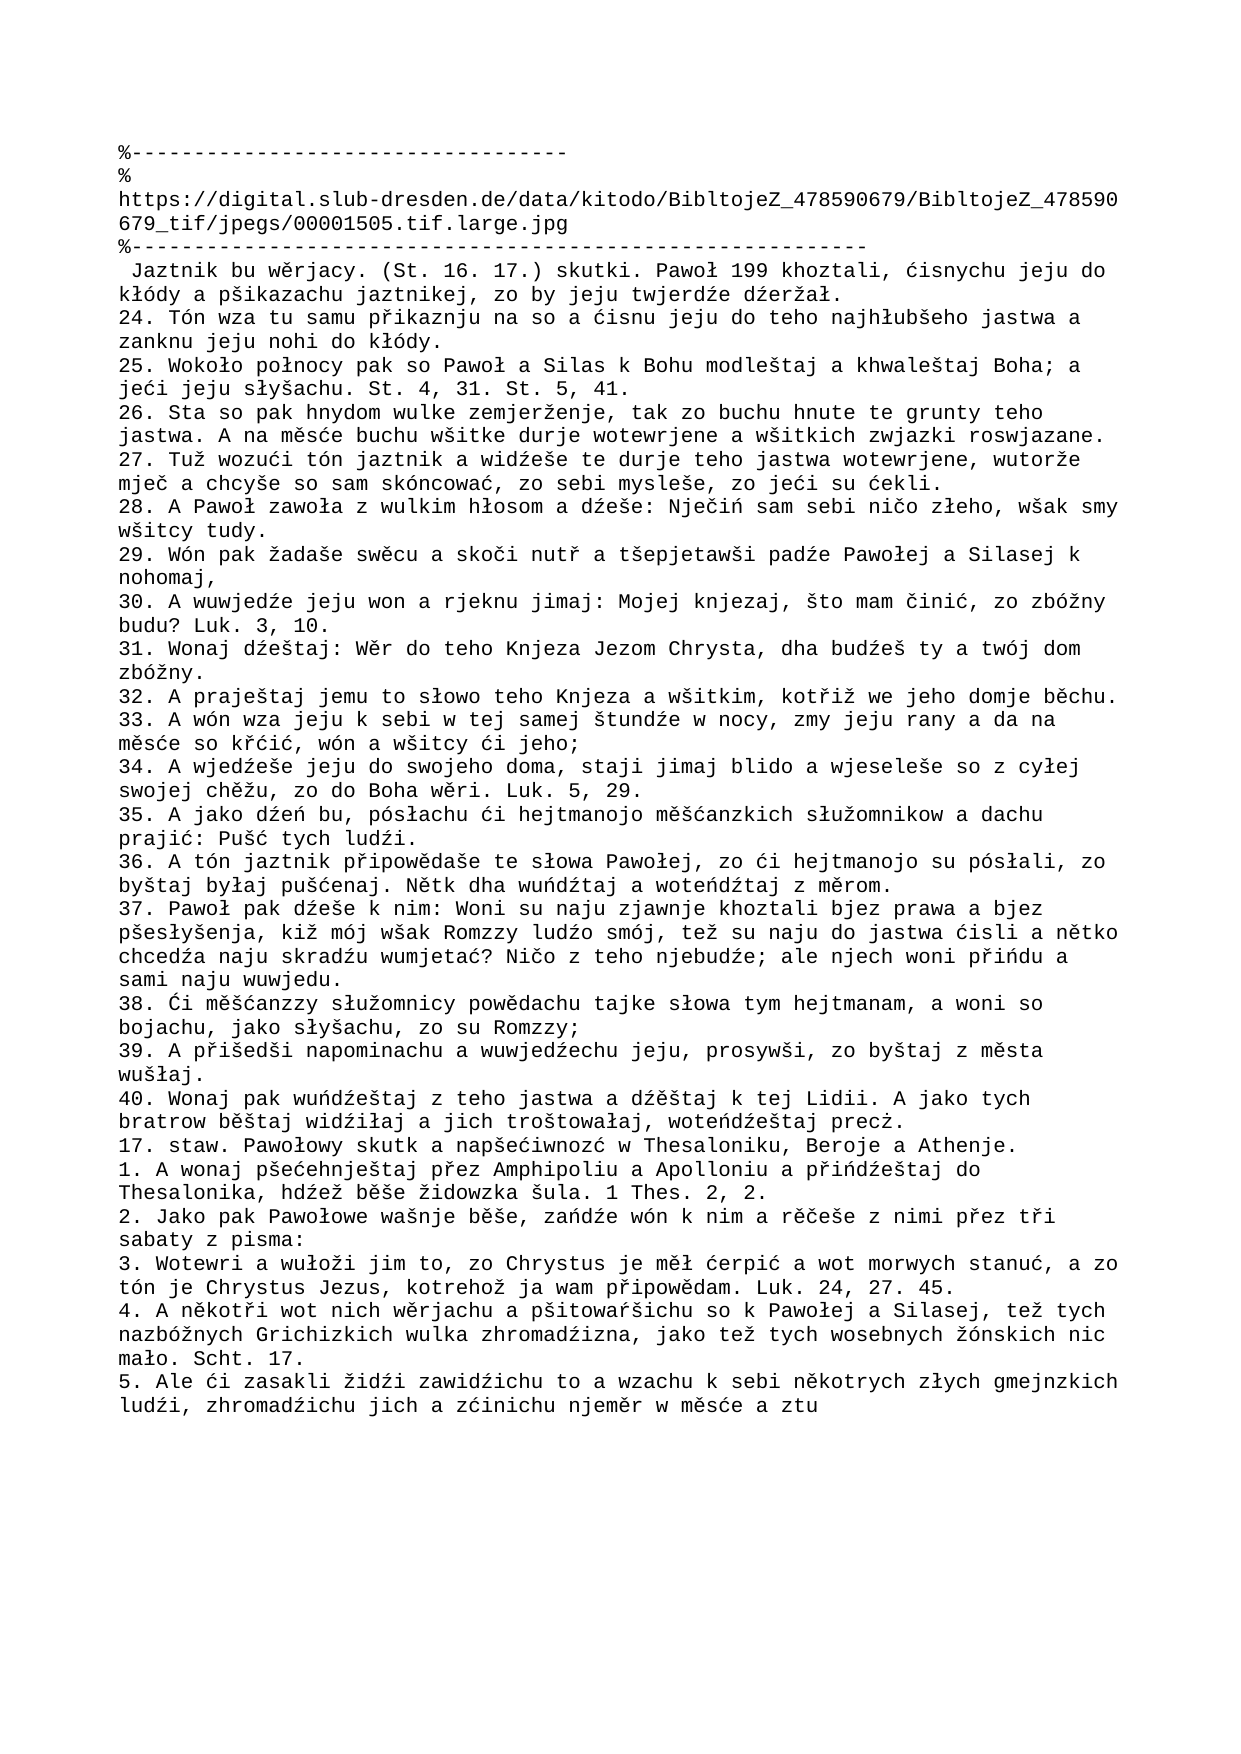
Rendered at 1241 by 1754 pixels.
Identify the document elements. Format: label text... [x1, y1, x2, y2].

text 25. Wokoło połnocy pak so Pawoł a Silas k Bohu modleštaj a khwaleštaj Boha; a jeći jeju słyšachu. St. 4, 31. St. 5, 41. [118, 354, 1122, 402]
text %----------------------------------------------------------- [118, 236, 1122, 260]
text 5. Ale ći zasakli židźi zawidźichu to a wzachu k sebi někotrych złych gmejnzkich ludźi, zhromadźichu jich a zćinichu njeměr w měsće a ztu [118, 1371, 1122, 1419]
text 39. A přišedši napominachu a wuwjedźechu jeju, prosywši, zo byštaj z města wušłaj. [118, 1040, 1122, 1088]
text 40. Wonaj pak wuńdźeštaj z teho jastwa a dźěštaj k tej Lidii. A jako tych bratrow běštaj widźiłaj a jich troštowałaj, woteńdźeštaj precż. [118, 1088, 1122, 1135]
text 30. A wuwjedźe jeju won a rjeknu jimaj: Mojej knjezaj, što mam činić, zo zbóžny budu? Luk. 3, 10. [118, 591, 1122, 638]
text % https://digital.slub-dresden.de/data/kitodo/BibltojeZ_478590679/BibltojeZ_478590679_tif/jpegs/00001505.tif.large.jpg [118, 165, 1122, 236]
text 35. A jako dźeń bu, pósłachu ći hejtmanojo měšćanzkich słužomnikow a dachu prajić: Pušć tych ludźi. [118, 804, 1122, 851]
text 29. Wón pak žadaše swěcu a skoči nutř a tšepjetawši padźe Pawołej a Silasej k nohomaj, [118, 544, 1122, 591]
text 33. A wón wza jeju k sebi w tej samej štundźe w nocy, zmy jeju rany a da na měsće so křćić, wón a wšitcy ći jeho; [118, 709, 1122, 757]
text 32. A praještaj jemu to słowo teho Knjeza a wšitkim, kotřiž we jeho domje běchu. [118, 686, 1122, 709]
text 26. Sta so pak hnydom wulke zemjerženje, tak zo buchu hnute te grunty teho jastwa. A na měsće buchu wšitke durje wotewrjene a wšitkich zwjazki roswjazane. [118, 402, 1122, 449]
text 1. A wonaj pšećehnještaj přez Amphipoliu a Apolloniu a přińdźeštaj do Thesalonika, hdźež běše židowzka šula. 1 Thes. 2, 2. [118, 1158, 1122, 1206]
text %----------------------------------- [118, 142, 1122, 165]
text 34. A wjedźeše jeju do swojeho doma, staji jimaj blido a wjeseleše so z cyłej swojej chěžu, zo do Boha wěri. Luk. 5, 29. [118, 757, 1122, 804]
text Jaztnik bu wěrjacy. (St. 16. 17.) skutki. Pawoł 199 khoztali, ćisnychu jeju do kłódy a pšikazachu jaztnikej, zo by jeju twjerdźe dźeržał. [118, 260, 1122, 307]
text 37. Pawoł pak dźeše k nim: Woni su naju zjawnje khoztali bjez prawa a bjez pšesłyšenja, kiž mój wšak Romzzy ludźo smój, tež su naju do jastwa ćisli a nětko chcedźa naju skradźu wumjetać? Ničo z teho njebudźe; ale njech woni přińdu a sami naju wuwjedu. [118, 898, 1122, 993]
text 3. Wotewri a wułoži jim to, zo Chrystus je měł ćerpić a wot morwych stanuć, a zo tón je Chrystus Jezus, kotrehož ja wam připowědam. Luk. 24, 27. 45. [118, 1253, 1122, 1300]
text 24. Tón wza tu samu přikaznju na so a ćisnu jeju do teho najhłubšeho jastwa a zanknu jeju nohi do kłódy. [118, 307, 1122, 354]
text 28. A Pawoł zawoła z wulkim hłosom a dźeše: Nječiń sam sebi ničo złeho, wšak smy wšitcy tudy. [118, 496, 1122, 544]
text 17. staw. Pawołowy skutk a napšećiwnozć w Thesaloniku, Beroje a Athenje. [118, 1135, 1122, 1158]
text 4. A někotři wot nich wěrjachu a pšitowaŕšichu so k Pawołej a Silasej, tež tych nazbóžnych Grichizkich wulka zhromadźizna, jako tež tych wosebnych žónskich nic mało. Scht. 17. [118, 1300, 1122, 1371]
text 27. Tuž wozući tón jaztnik a widźeše te durje teho jastwa wotewrjene, wutorže mječ a chcyše so sam skóncować, zo sebi mysleše, zo jeći su ćekli. [118, 449, 1122, 496]
text 36. A tón jaztnik připowědaše te słowa Pawołej, zo ći hejtmanojo su pósłali, zo byštaj byłaj pušćenaj. Nětk dha wuńdźtaj a woteńdźtaj z měrom. [118, 851, 1122, 898]
text 31. Wonaj dźeštaj: Wěr do teho Knjeza Jezom Chrysta, dha budźeš ty a twój dom zbóžny. [118, 638, 1122, 686]
text 38. Ći měšćanzzy słužomnicy powědachu tajke słowa tym hejtmanam, a woni so bojachu, jako słyšachu, zo su Romzzy; [118, 993, 1122, 1040]
text 2. Jako pak Pawołowe wašnje běše, zańdźe wón k nim a rěčeše z nimi přez tři sabaty z pisma: [118, 1206, 1122, 1253]
